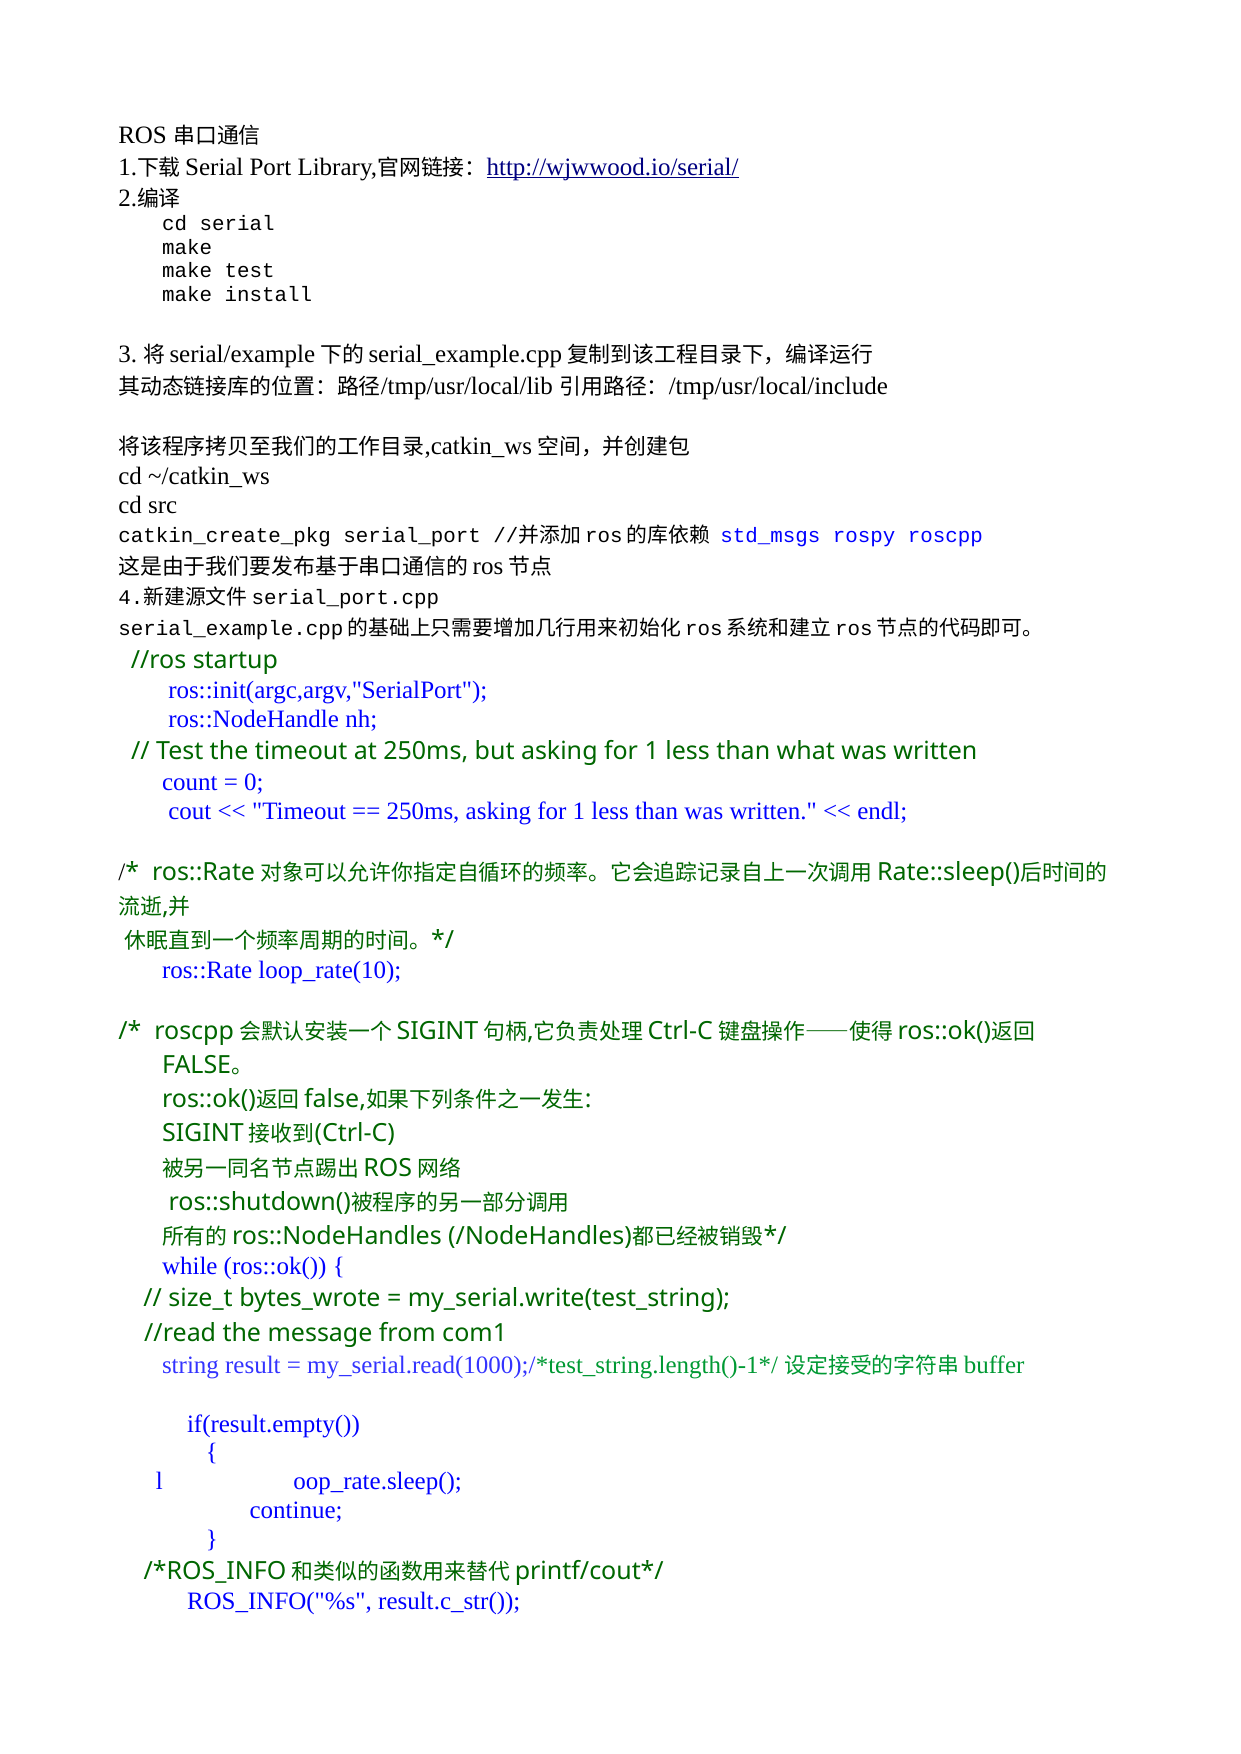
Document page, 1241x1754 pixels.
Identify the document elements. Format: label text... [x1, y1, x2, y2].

text l oop_rate.sleep(); [118, 1466, 1122, 1495]
text //read the message from com1 [118, 1314, 1122, 1348]
text catkin_create_pkg serial_port //并添加ros的库依赖 std_msgs rospy roscpp [118, 518, 1122, 549]
text // Test the timeout at 250ms, but asking for 1 less than what was written [118, 733, 1122, 767]
text make install [118, 284, 1122, 308]
text cd serial [118, 213, 1122, 237]
text 1.下载Serial Port Library,官网链接：http://wjwwood.io/serial/ [118, 150, 1122, 181]
text 2.编译 [118, 181, 1122, 213]
text ros::shutdown()被程序的另一部分调用 [118, 1183, 1122, 1217]
text ros::NodeHandle nh; [118, 704, 1122, 733]
text //ros startup [118, 641, 1122, 675]
text serial_example.cpp的基础上只需要增加几行用来初始化ros系统和建立ros节点的代码即可。 [118, 611, 1122, 641]
text 所有的ros::NodeHandles (/NodeHandles)都已经被销毁*/ [118, 1217, 1122, 1251]
text 将该程序拷贝至我们的工作目录,catkin_ws空间，并创建包 [118, 429, 1122, 461]
text continue; [118, 1495, 1122, 1524]
text /* roscpp会默认安装一个SIGINT句柄,它负责处理Ctrl-C键盘操作——使得ros::ok()返回 FALSE。 [118, 1013, 1122, 1081]
text string result = my_serial.read(1000);/*test_string.length()-1*/ 设定接受的字符串buffer [118, 1348, 1122, 1380]
text 这是由于我们要发布基于串口通信的ros节点 [118, 549, 1122, 581]
text while (ros::ok()) { [118, 1251, 1122, 1280]
text ros::init(argc,argv,"SerialPort"); [118, 675, 1122, 704]
text 3. 将serial/example下的serial_example.cpp复制到该工程目录下，编译运行 [118, 337, 1122, 369]
text cout << "Timeout == 250ms, asking for 1 less than was written." << endl; [118, 796, 1122, 824]
text make test [118, 260, 1122, 284]
text cd src [118, 490, 1122, 518]
text 休眠直到一个频率周期的时间。*/ [118, 921, 1122, 955]
text make [118, 237, 1122, 260]
text } [118, 1524, 1122, 1552]
text ROS_INFO("%s", result.c_str()); [118, 1586, 1122, 1615]
text SIGINT接收到(Ctrl-C) [118, 1115, 1122, 1149]
text /*ROS_INFO和类似的函数用来替代printf/cout*/ [118, 1552, 1122, 1586]
text count = 0; [118, 767, 1122, 796]
text ros::Rate loop_rate(10); [118, 955, 1122, 984]
text cd ~/catkin_ws [118, 461, 1122, 490]
text 4.新建源文件serial_port.cpp [118, 581, 1122, 611]
text /* ros::Rate对象可以允许你指定自循环的频率。它会追踪记录自上一次调用Rate::sleep()后时间的流逝,并 [118, 853, 1122, 921]
text 被另一同名节点踢出ROS网络 [118, 1149, 1122, 1183]
text ROS 串口通信 [118, 118, 1122, 150]
text 其动态链接库的位置：路径/tmp/usr/local/lib 引用路径：/tmp/usr/local/include [118, 369, 1122, 401]
text if(result.empty()) [118, 1409, 1122, 1437]
text // size_t bytes_wrote = my_serial.write(test_string); [118, 1280, 1122, 1314]
text ros::ok()返回false,如果下列条件之一发生: [118, 1081, 1122, 1115]
text { [118, 1437, 1122, 1466]
